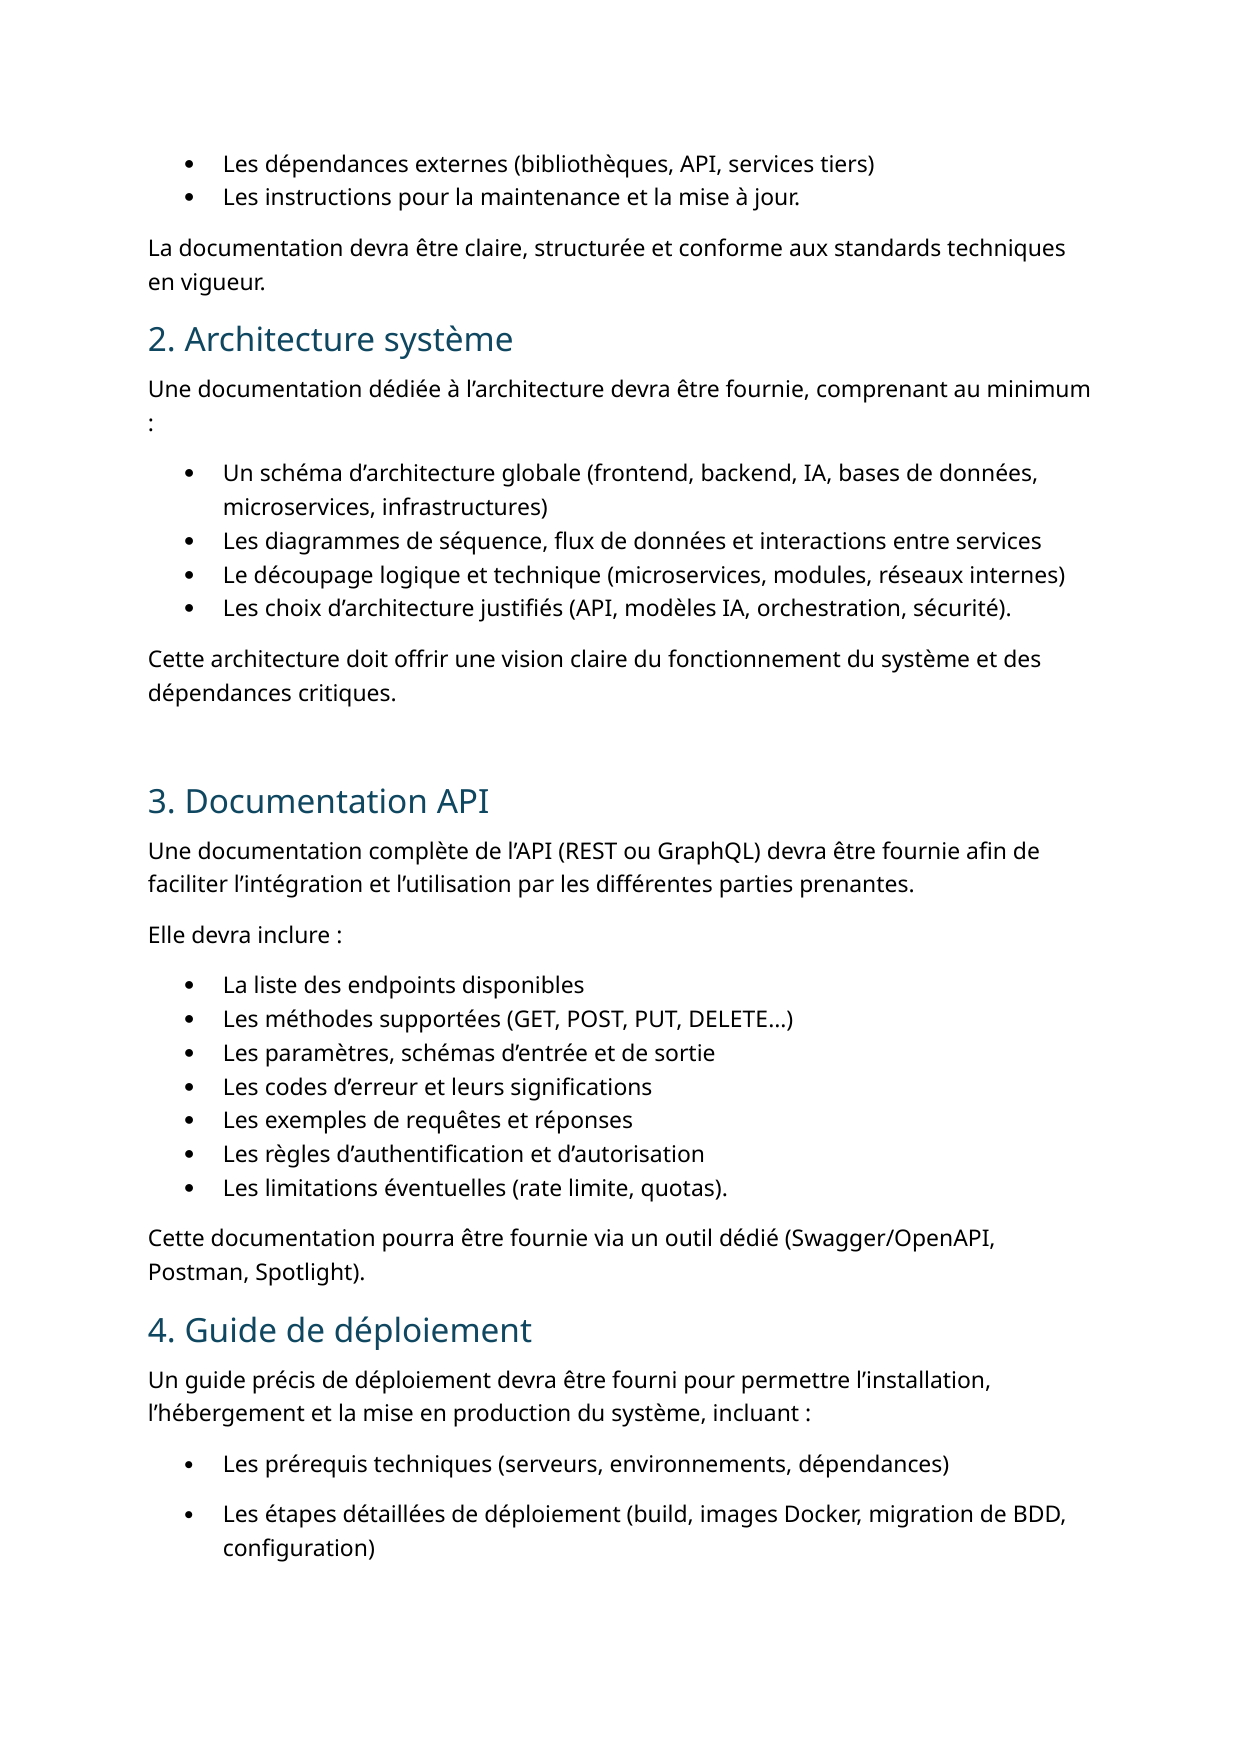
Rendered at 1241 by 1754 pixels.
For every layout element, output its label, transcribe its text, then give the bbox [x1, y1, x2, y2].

list Les prérequis techniques (serveurs, environnements, dépendances) [185, 1448, 1093, 1479]
text Cette architecture doit offrir une vision claire du fonctionnement du système et des dépendances critiques. [148, 643, 1093, 708]
subtitle 4. Guide de déploiement [148, 1306, 1093, 1352]
subtitle 3. Documentation API [148, 777, 1093, 823]
text Une documentation complète de l’API (REST ou GraphQL) devra être fournie afin de faciliter l’intégration et l’utilisation par les différentes parties prenantes. [148, 835, 1093, 900]
text La documentation devra être claire, structurée et conforme aux standards techniques en vigueur. [148, 232, 1093, 297]
list Le découpage logique et technique (microservices, modules, réseaux internes) [185, 559, 1093, 590]
list Les diagrammes de séquence, flux de données et interactions entre services [185, 525, 1093, 556]
list Les choix d’architecture justifiés (API, modèles IA, orchestration, sécurité). [185, 592, 1093, 624]
list Les règles d’authentification et d’autorisation [185, 1138, 1093, 1169]
list Les dépendances externes (bibliothèques, API, services tiers) [185, 148, 1093, 179]
list La liste des endpoints disponibles [185, 969, 1093, 1001]
list Les méthodes supportées (GET, POST, PUT, DELETE…) [185, 1003, 1093, 1034]
list Les limitations éventuelles (rate limite, quotas). [185, 1172, 1093, 1203]
text Un guide précis de déploiement devra être fourni pour permettre l’installation, l’hébergement et la mise en production du système, incluant : [148, 1364, 1093, 1429]
list Les paramètres, schémas d’entrée et de sortie [185, 1037, 1093, 1068]
list Un schéma d’architecture globale (frontend, backend, IA, bases de données, microservices, infrastructures) [185, 457, 1093, 522]
text Elle devra inclure : [148, 919, 1093, 950]
subtitle 2. Architecture système [148, 316, 1093, 361]
text Cette documentation pourra être fournie via un outil dédié (Swagger/OpenAPI, Postman, Spotlight). [148, 1222, 1093, 1287]
list Les codes d’erreur et leurs significations [185, 1071, 1093, 1102]
list Les instructions pour la maintenance et la mise à jour. [185, 181, 1093, 213]
list Les exemples de requêtes et réponses [185, 1104, 1093, 1136]
list Les étapes détaillées de déploiement (build, images Docker, migration de BDD, configuration) [185, 1498, 1093, 1563]
text Une documentation dédiée à l’architecture devra être fournie, comprenant au minimum : [148, 373, 1093, 438]
